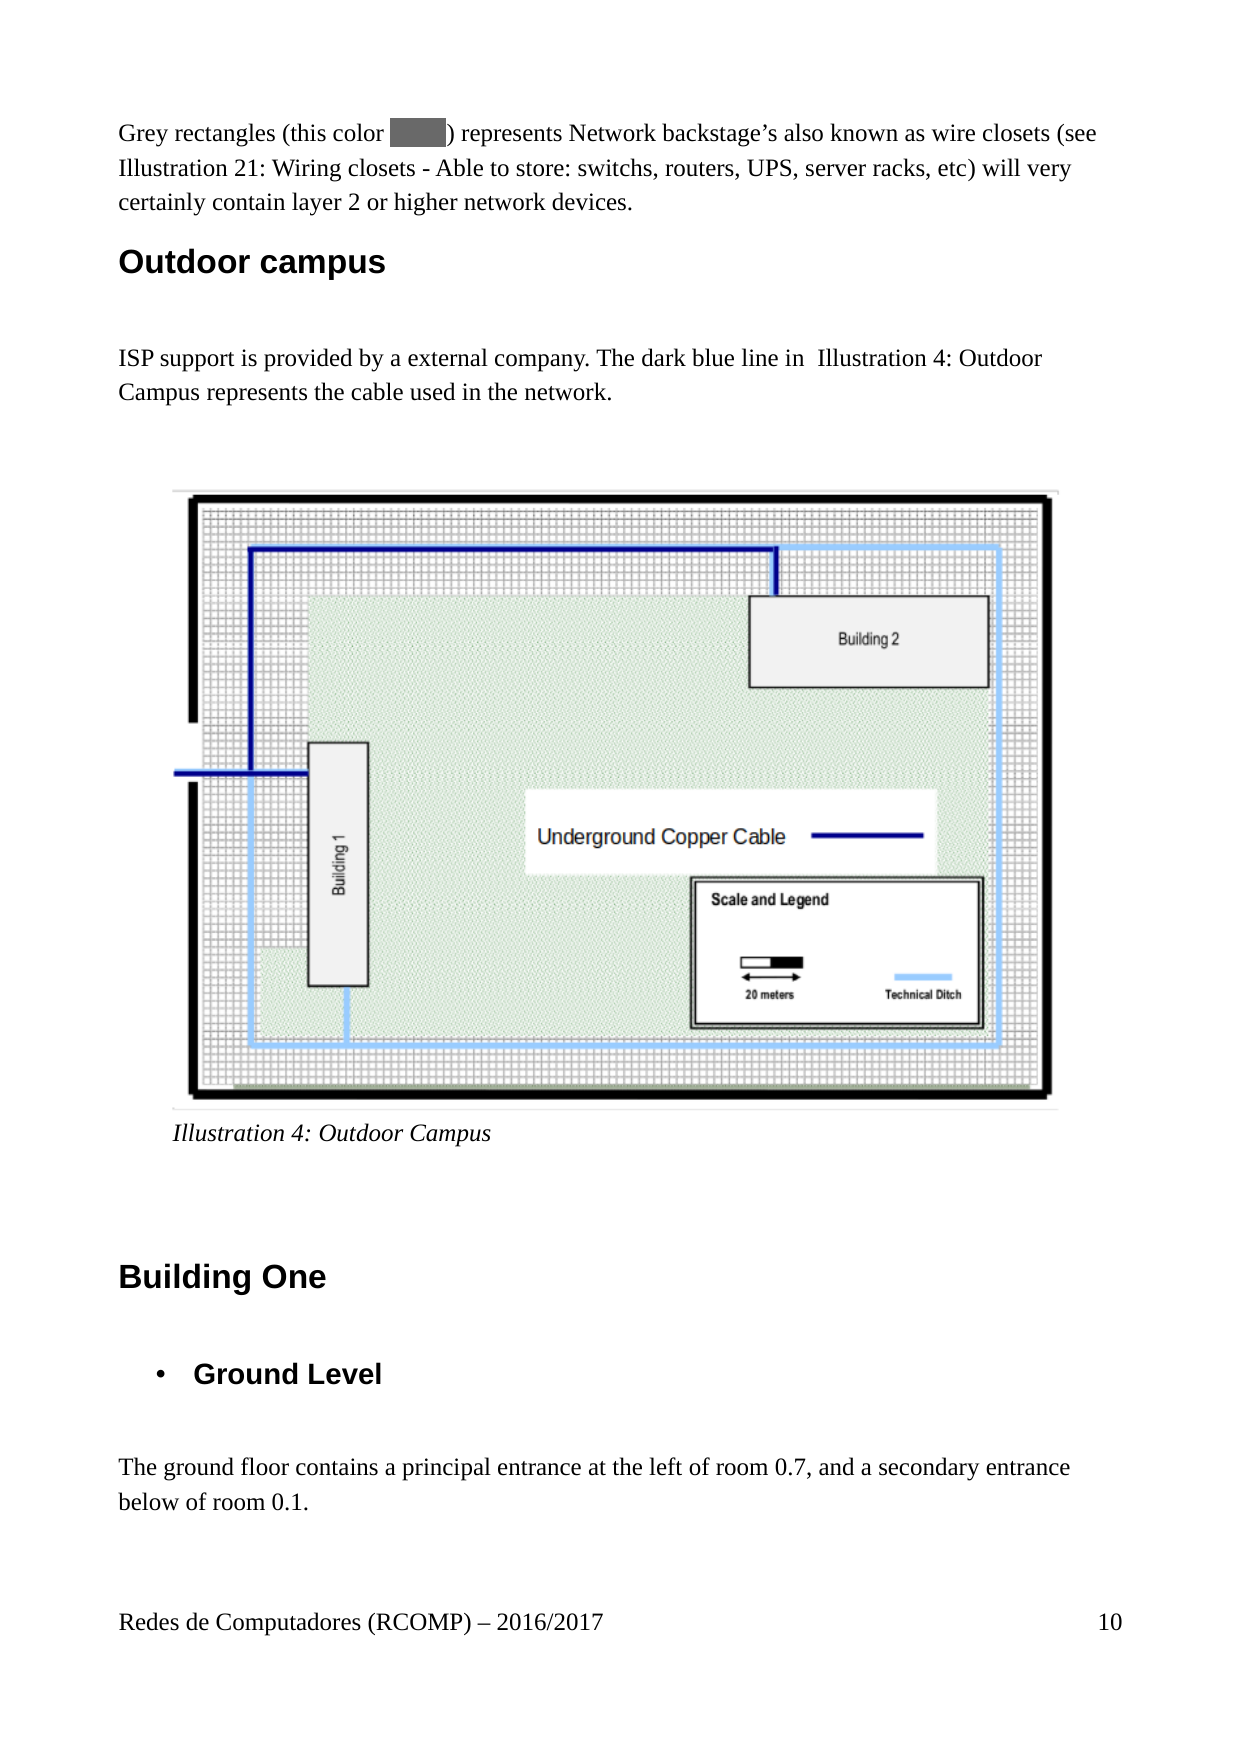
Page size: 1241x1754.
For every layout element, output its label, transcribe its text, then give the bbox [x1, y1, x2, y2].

subtitle Ground Level [156, 1357, 1122, 1391]
subtitle Outdoor campus [118, 242, 1122, 281]
subtitle Building One [118, 1257, 1122, 1296]
picture [172, 487, 1068, 1113]
text ISP support is provided by a external company. The dark blue line in Illustration 4: Outdoor Campus represents the cable used in the network. [118, 343, 1122, 406]
text Illustration 4: Outdoor Campus [172, 1113, 1068, 1147]
text Grey rectangles (this color ) represents Network backstage’s also known as wire closets (see Illustration 21: Wiring closets - Able to store: switchs, routers, UPS, server racks, etc) will very certainly contain layer 2 or higher network devices. [118, 118, 1122, 216]
text The ground floor contains a principal entrance at the left of room 0.7, and a secondary entrance below of room 0.1. [118, 1452, 1122, 1516]
